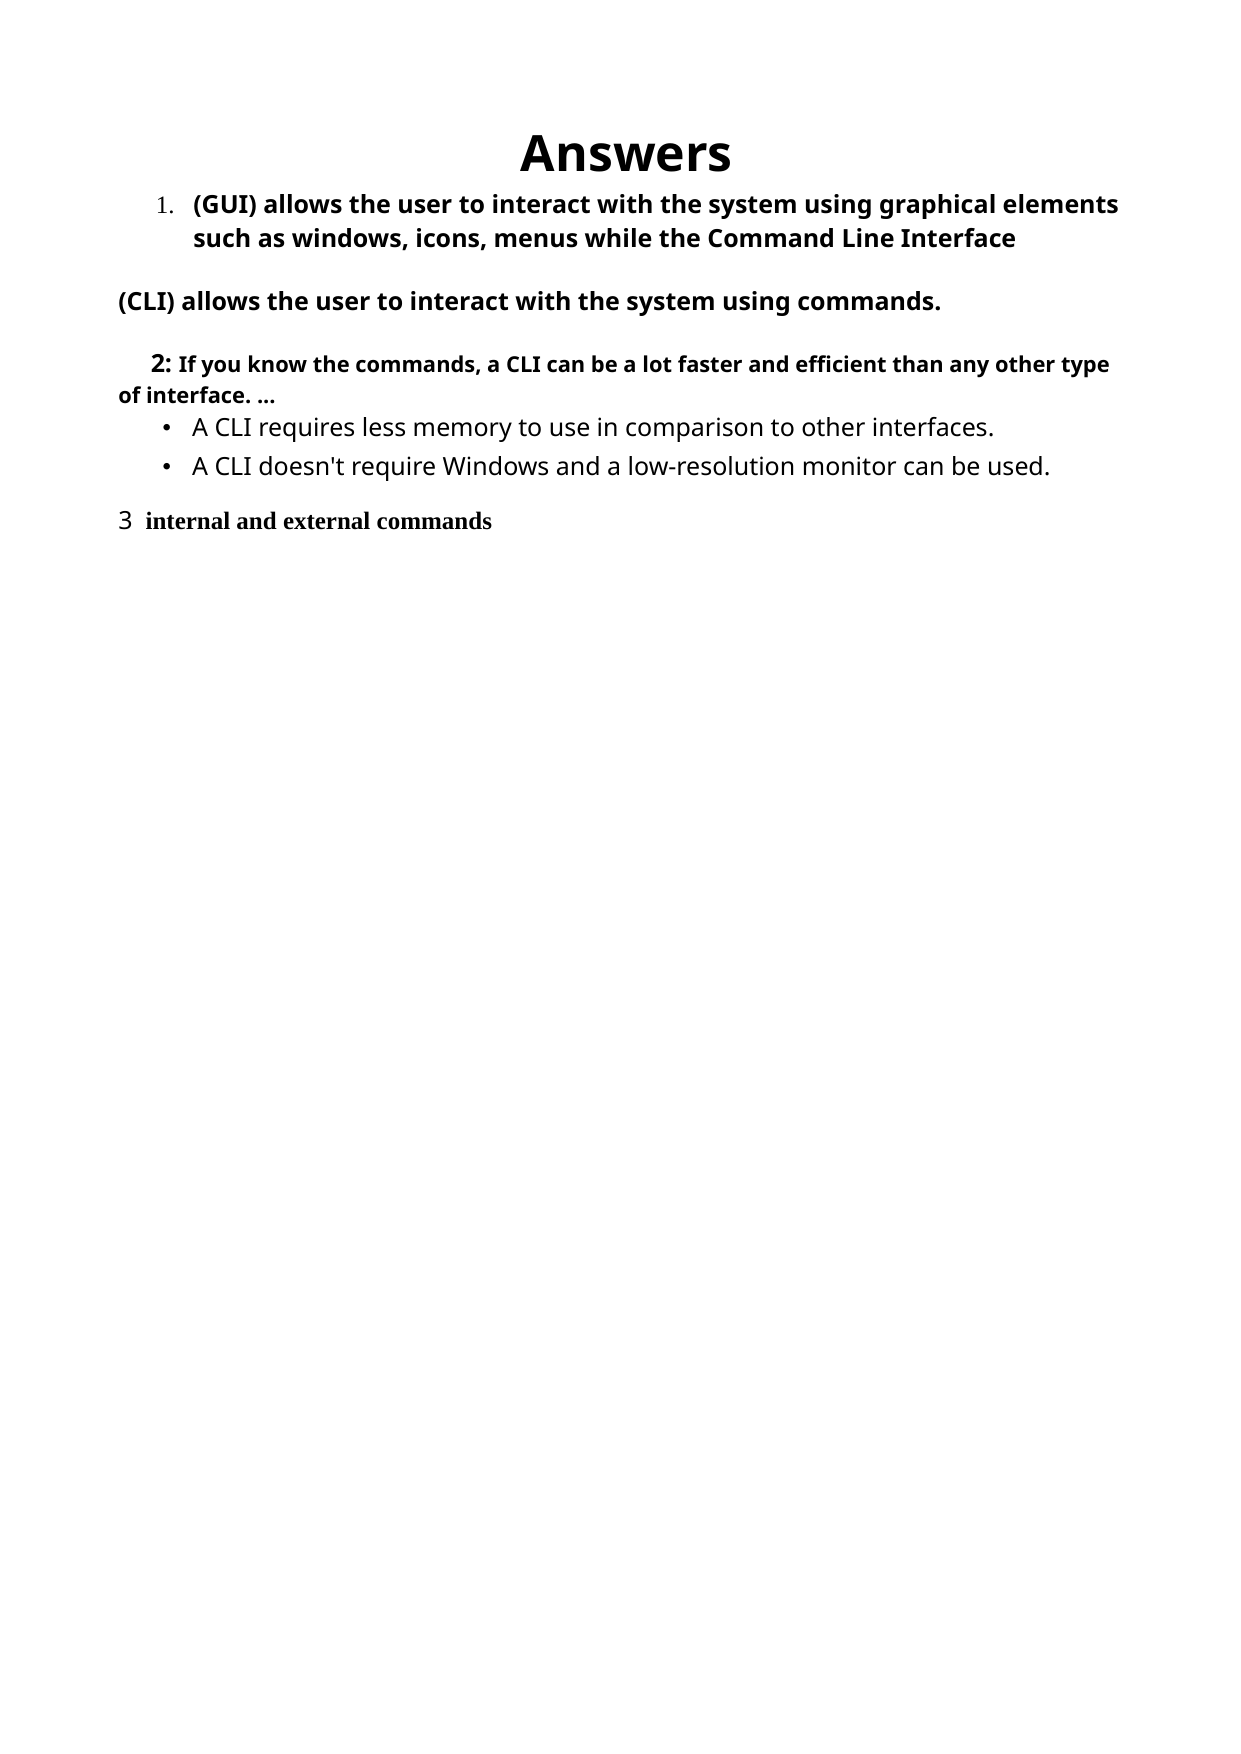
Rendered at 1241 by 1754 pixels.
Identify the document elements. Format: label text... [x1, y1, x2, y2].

text Answers [118, 118, 1122, 186]
text 2: If you know the commands, a CLI can be a lot faster and efficient than any other type of interface. ... [118, 346, 1122, 410]
list A CLI doesn't require Windows and a low-resolution monitor can be used. [162, 449, 1122, 483]
text (CLI) allows the user to interact with the system using commands. [118, 283, 1122, 317]
text 3 internal and external commands [118, 503, 1122, 537]
list (GUI) allows the user to interact with the system using graphical elements such as windows, icons, menus while the Command Line Interface [156, 186, 1122, 254]
list A CLI requires less memory to use in comparison to other interfaces. [162, 410, 1122, 444]
